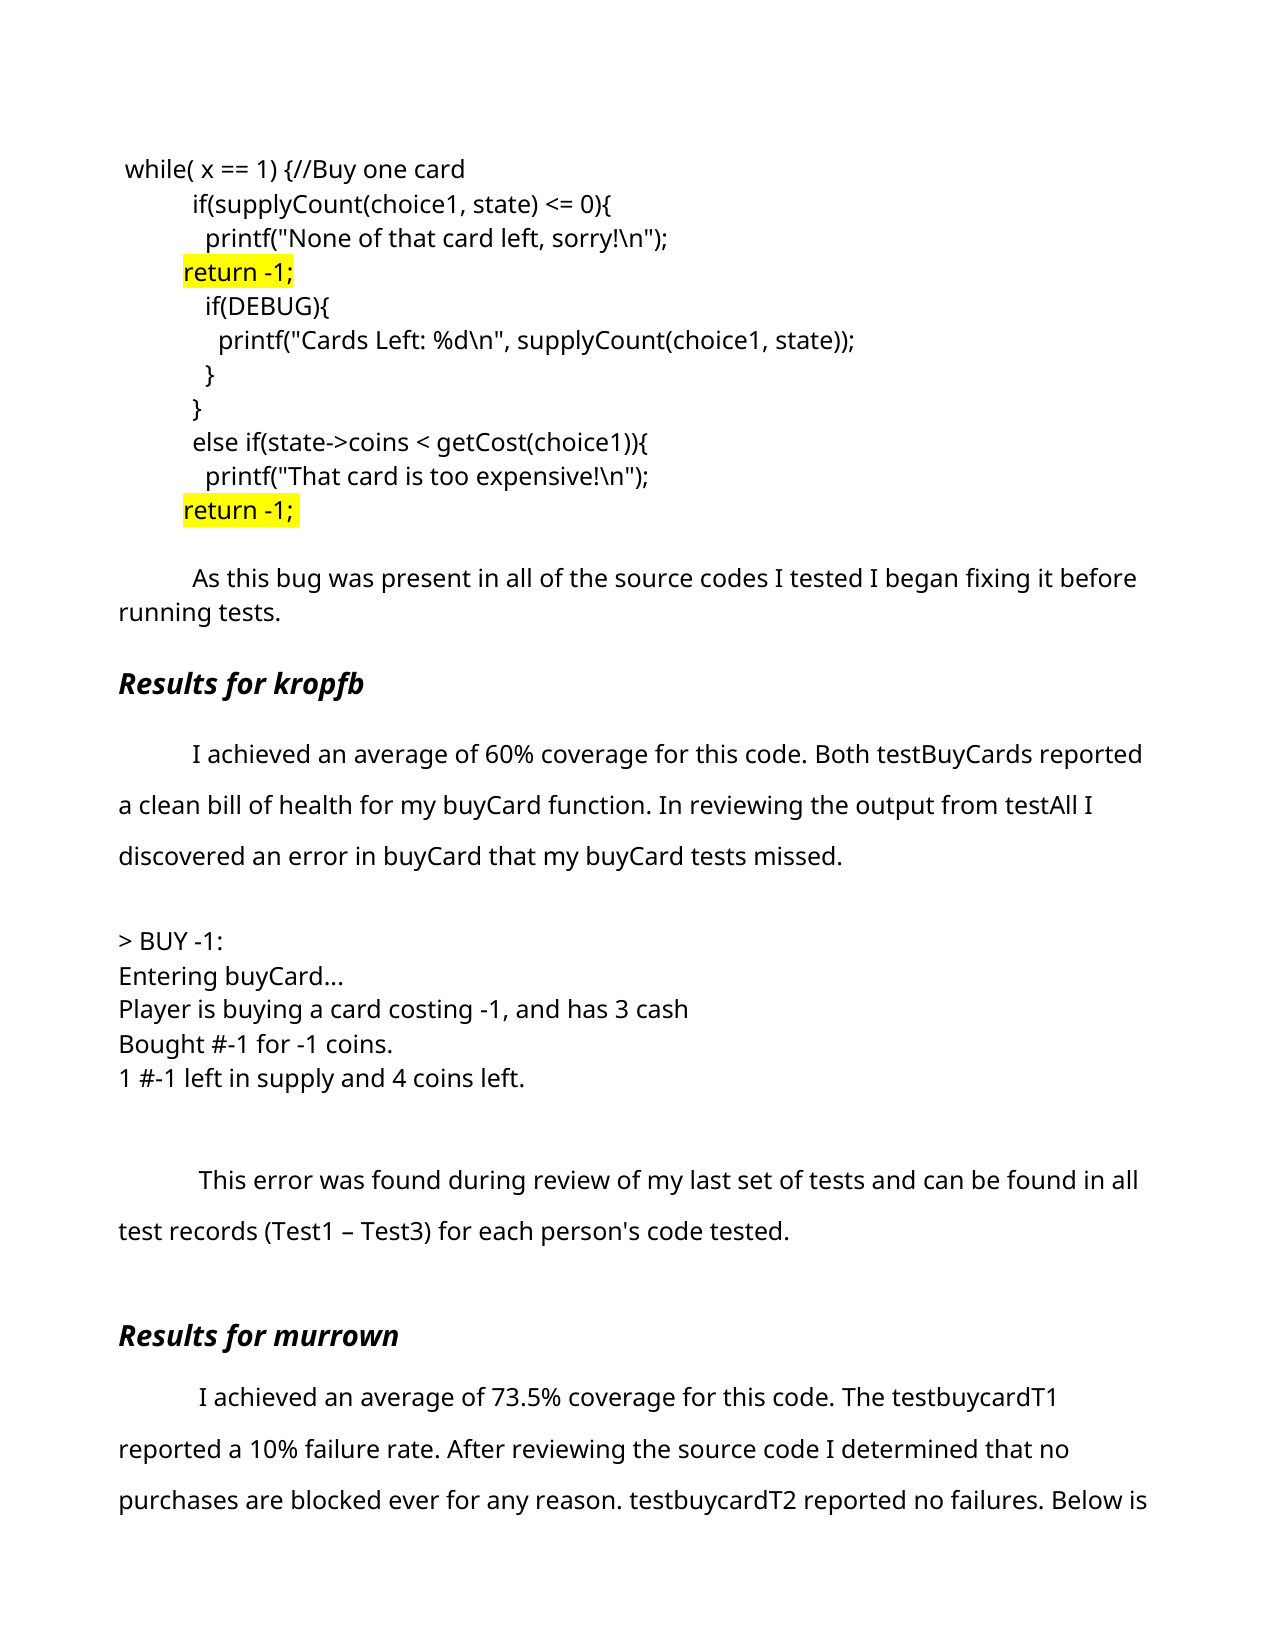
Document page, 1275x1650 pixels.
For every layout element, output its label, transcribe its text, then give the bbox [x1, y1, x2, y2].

text if(DEBUG){ [118, 288, 1157, 322]
text printf("That card is too expensive!\n"); [118, 459, 1157, 493]
text > BUY -1: [118, 924, 1157, 958]
text return -1; [118, 493, 1157, 561]
text return -1; [118, 254, 1157, 288]
text Player is buying a card costing -1, and has 3 cash [118, 992, 1157, 1026]
text As this bug was present in all of the source codes I tested I began fixing it before running tests. [118, 561, 1157, 629]
text Bought #-1 for -1 coins. [118, 1026, 1157, 1060]
text Results for murrown [118, 1316, 1157, 1355]
text I achieved an average of 73.5% coverage for this code. The testbuycardT1 reported a 10% failure rate. After reviewing the source code I determined that no purchases are blocked ever for any reason. testbuycardT2 reported no failures. Below is [118, 1375, 1157, 1517]
text while( x == 1) {//Buy one card [118, 118, 1157, 186]
text I achieved an average of 60% coverage for this code. Both testBuyCards reported a clean bill of health for my buyCard function. In reviewing the output from testAll I discovered an error in buyCard that my buyCard tests missed. [118, 737, 1157, 873]
text } [118, 357, 1157, 391]
text Entering buyCard... [118, 958, 1157, 992]
text printf("None of that card left, sorry!\n"); [118, 220, 1157, 254]
text else if(state->coins < getCost(choice1)){ [118, 425, 1157, 459]
text Results for kropfb [118, 629, 1157, 737]
text printf("Cards Left: %d\n", supplyCount(choice1, state)); [118, 322, 1157, 357]
text if(supplyCount(choice1, state) <= 0){ [118, 186, 1157, 220]
text } [118, 391, 1157, 425]
text 1 #-1 left in supply and 4 coins left. This error was found during review of my last set of tests and can be found in all test records (Test1 – Test3) for each person's code tested. [118, 1060, 1157, 1247]
